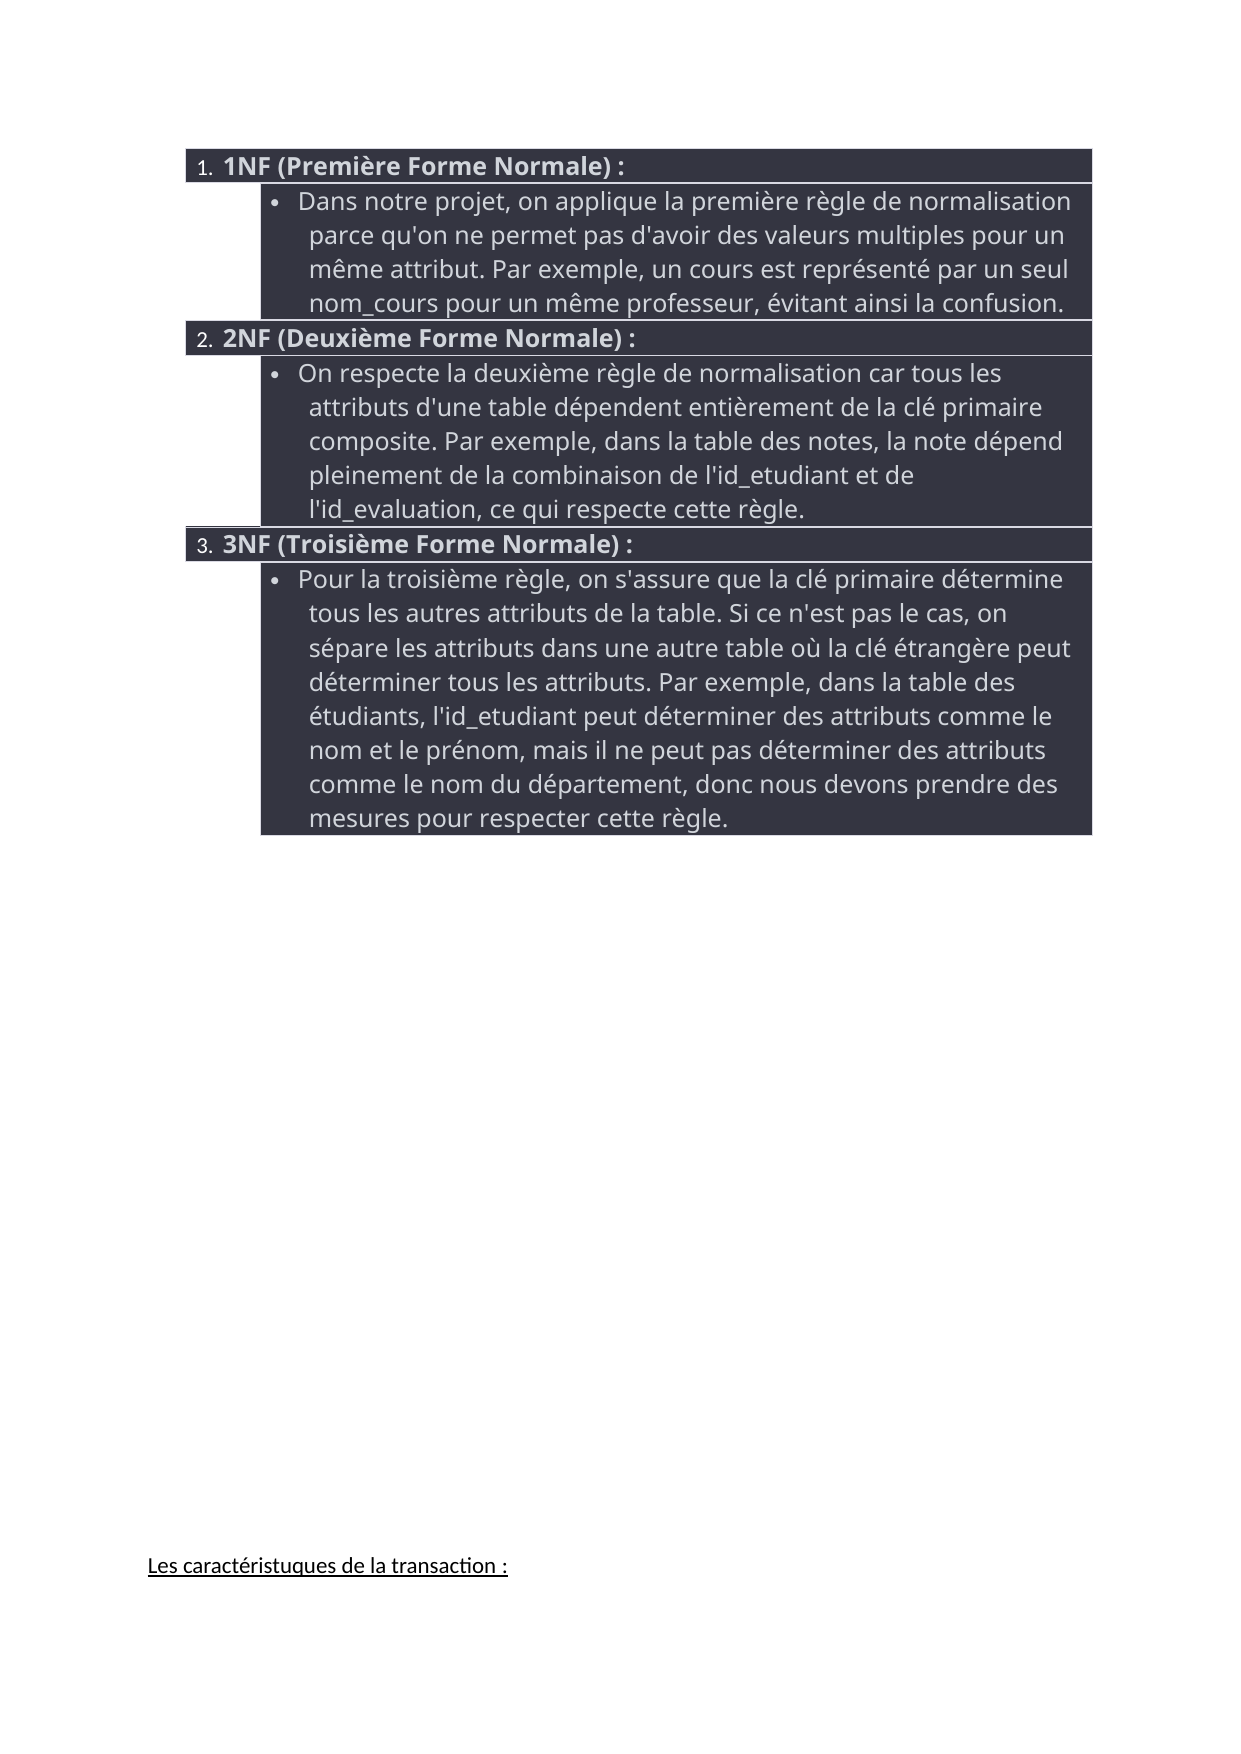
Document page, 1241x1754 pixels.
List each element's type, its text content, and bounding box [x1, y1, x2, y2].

text Les caractéristuques de la transaction : [148, 1551, 1093, 1579]
list Pour la troisième règle, on s'assure que la clé primaire détermine tous les autres attributs de la table. Si ce n'est pas le cas, on sépare les attributs dans une autre table où la clé étrangère peut déterminer tous les attributs. Par exemple, dans la table des étudiants, l'id_etudiant peut déterminer des attributs comme le nom et le prénom, mais il ne peut pas déterminer des attributs comme le nom du département, donc nous devons prendre des mesures pour respecter cette règle. [261, 563, 1092, 835]
list 2NF (Deuxième Forme Normale) : [186, 321, 1092, 355]
list 3NF (Troisième Forme Normale) : [186, 528, 1092, 561]
list Dans notre projet, on applique la première règle de normalisation parce qu'on ne permet pas d'avoir des valeurs multiples pour un même attribut. Par exemple, un cours est représenté par un seul nom_cours pour un même professeur, évitant ainsi la confusion. [261, 184, 1092, 319]
list On respecte la deuxième règle de normalisation car tous les attributs d'une table dépendent entièrement de la clé primaire composite. Par exemple, dans la table des notes, la note dépend pleinement de la combinaison de l'id_etudiant et de l'id_evaluation, ce qui respecte cette règle. [261, 356, 1092, 526]
list 1NF (Première Forme Normale) : [186, 149, 1092, 182]
